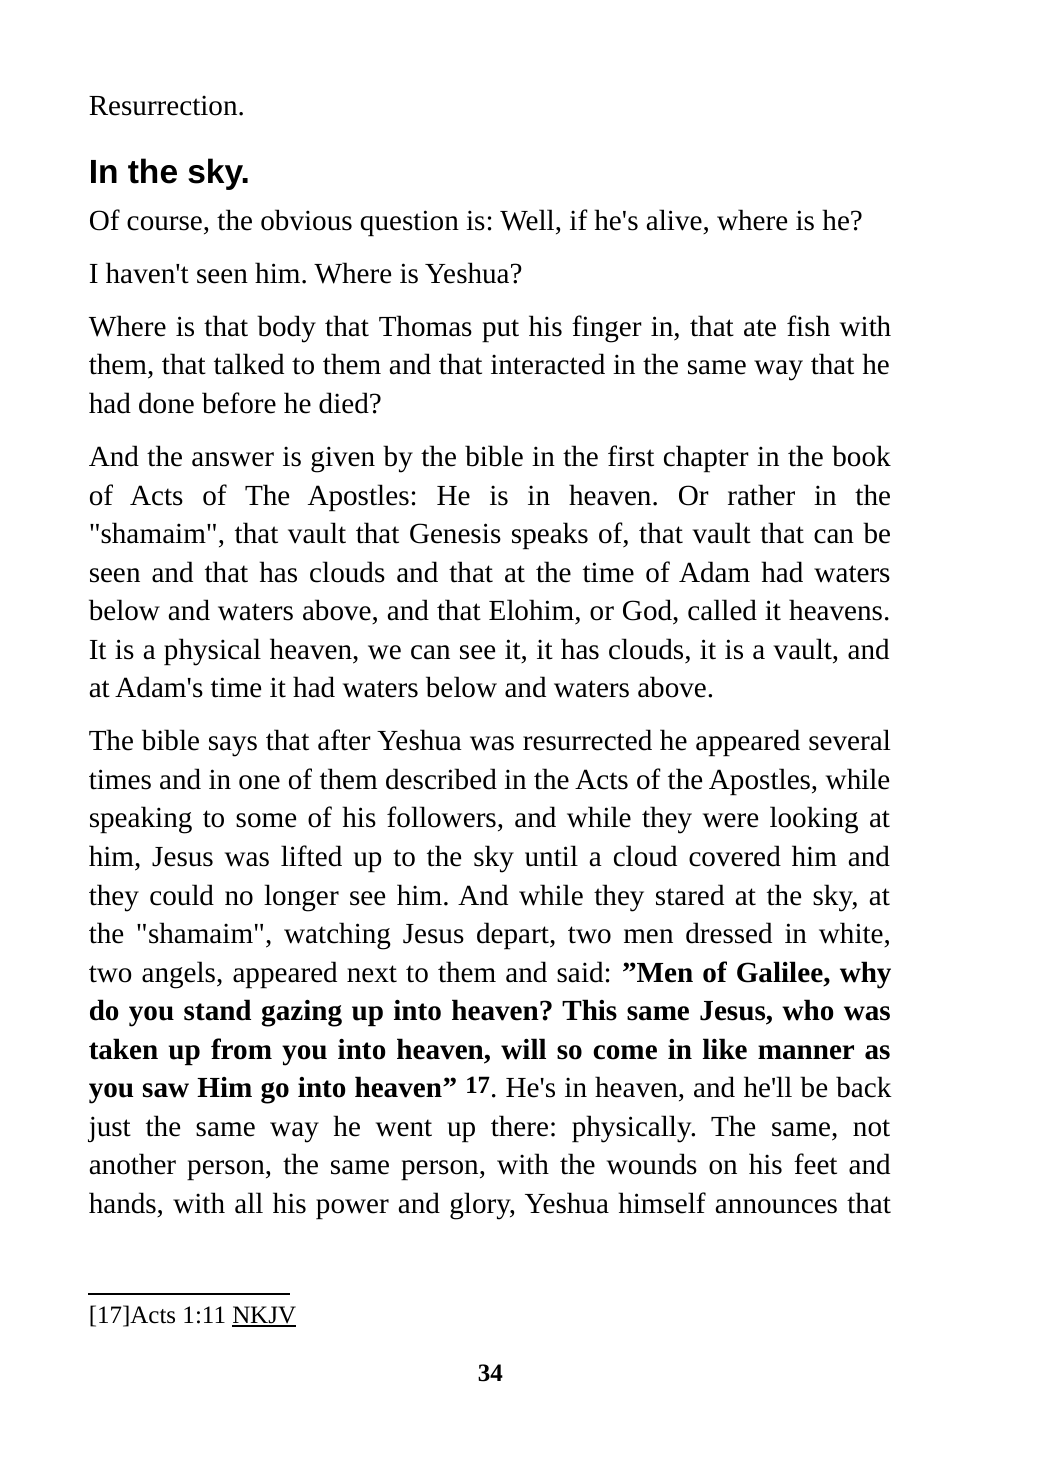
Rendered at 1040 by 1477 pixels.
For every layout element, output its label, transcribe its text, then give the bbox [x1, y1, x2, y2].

text Of course, the obvious question is: Well, if he's alive, where is he? [88, 203, 892, 236]
subtitle In the sky. [88, 152, 892, 190]
text Acts 1:11 NKJV [88, 1300, 892, 1329]
text Where is that body that Thomas put his finger in, that ate fish with them, that talked to them and that interacted in the same way that he had done before he died? [88, 309, 892, 419]
text The bible says that after Yeshua was resurrected he appeared several times and in one of them described in the Acts of the Apostles, while speaking to some of his followers, and while they were looking at him, Jesus was lifted up to the sky until a cloud covered him and they could no longer see him. And while they stared at the sky, at the "shamaim", watching Jesus depart, two men dressed in white, two angels, appeared next to them and said: ”Men of Galilee, why do you stand gazing up into heaven? This same Jesus, who was taken up from you into heaven, will so come in like manner as you saw Him go into heaven” . He's in heaven, and he'll be back just the same way he went up there: physically. The same, not another person, the same person, with the wounds on his feet and hands, with all his power and glory, Yeshua himself announces that [88, 723, 892, 1219]
text And the answer is given by the bible in the first chapter in the book of Acts of The Apostles: He is in heaven. Or rather in the "shamaim", that vault that Genesis speaks of, that vault that can be seen and that has clouds and that at the time of Adam had waters below and waters above, and that Elohim, or God, called it heavens. It is a physical heaven, we can see it, it has clouds, it is a vault, and at Adam's time it had waters below and waters above. [88, 439, 892, 704]
text I haven't seen him. Where is Yeshua? [88, 256, 892, 289]
